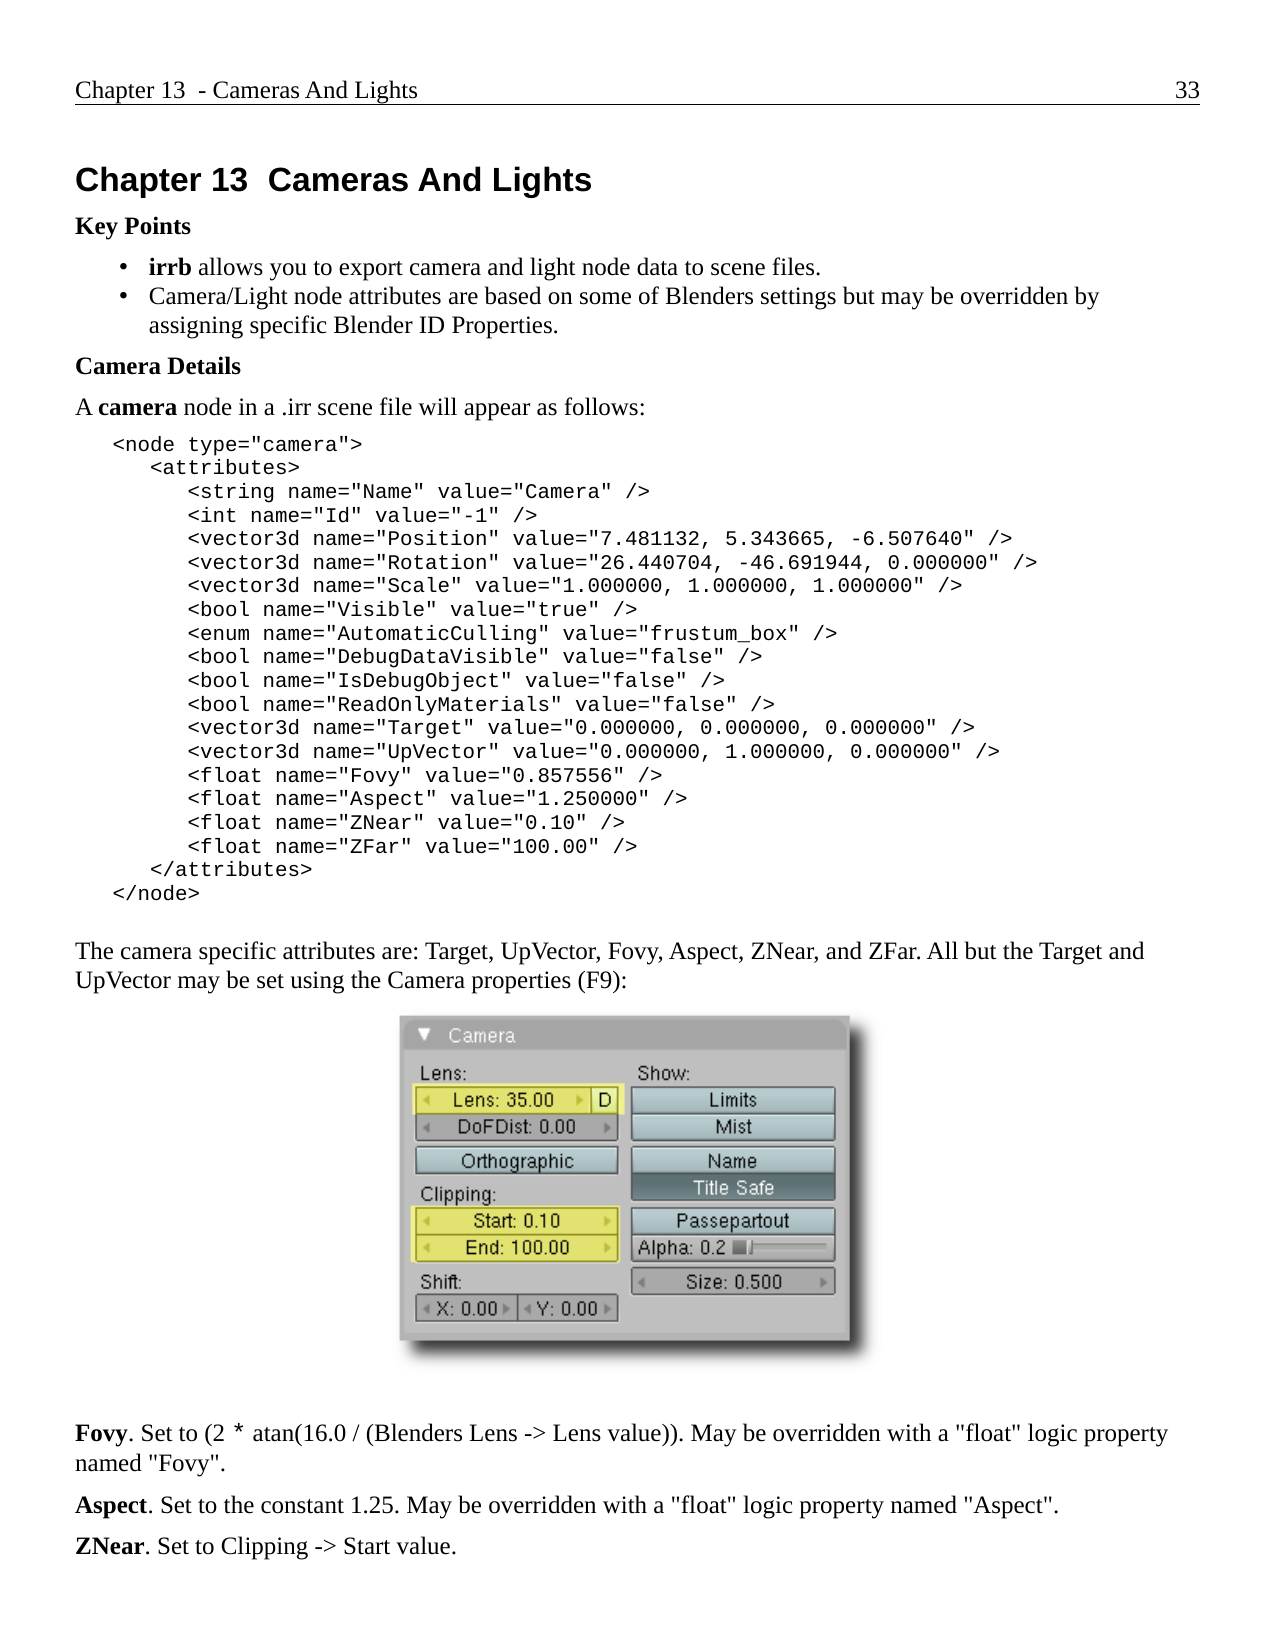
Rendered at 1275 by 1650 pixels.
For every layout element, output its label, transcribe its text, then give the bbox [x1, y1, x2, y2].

subtitle Cameras And Lights [75, 160, 1200, 199]
text <float name="Fovy" value="0.857556" /> [75, 765, 1200, 788]
picture [389, 1006, 886, 1377]
text ZNear. Set to Clipping -> Start value. [75, 1531, 1200, 1560]
text <enum name="AutomaticCulling" value="frustum_box" /> [75, 623, 1200, 646]
text The camera specific attributes are: Target, UpVector, Fovy, Aspect, ZNear, and ZFar. All but the Target and UpVector may be set using the Camera properties (F9): [75, 936, 1200, 993]
text <vector3d name="UpVector" value="0.000000, 1.000000, 0.000000" /> [75, 741, 1200, 765]
text A camera node in a .irr scene file will appear as follows: [75, 392, 1200, 421]
text <float name="Aspect" value="1.250000" /> [75, 788, 1200, 812]
text </attributes> [75, 859, 1200, 883]
text <float name="ZFar" value="100.00" /> [75, 836, 1200, 859]
text <int name="Id" value="-1" /> [75, 504, 1200, 528]
text <vector3d name="Position" value="7.481132, 5.343665, -6.507640" /> [75, 528, 1200, 552]
text </node> [75, 883, 1200, 907]
text <string name="Name" value="Camera" /> [75, 481, 1200, 504]
text Key Points [75, 211, 1200, 240]
text <vector3d name="Scale" value="1.000000, 1.000000, 1.000000" /> [75, 576, 1200, 599]
text <bool name="ReadOnlyMaterials" value="false" /> [75, 694, 1200, 717]
text Aspect. Set to the constant 1.25. May be overridden with a "float" logic property named "Aspect". [75, 1490, 1200, 1518]
text <attributes> [75, 457, 1200, 481]
text <bool name="IsDebugObject" value="false" /> [75, 670, 1200, 694]
text <bool name="DebugDataVisible" value="false" /> [75, 646, 1200, 670]
text Fovy. Set to (2 * atan(16.0 / (Blenders Lens -> Lens value)). May be overridden with a "float" logic property named "Fovy". [75, 1418, 1200, 1477]
text <bool name="Visible" value="true" /> [75, 599, 1200, 623]
list irrb allows you to export camera and light node data to scene files. [119, 252, 1200, 281]
text <float name="ZNear" value="0.10" /> [75, 812, 1200, 836]
text <vector3d name="Rotation" value="26.440704, -46.691944, 0.000000" /> [75, 552, 1200, 576]
list Camera/Light node attributes are based on some of Blenders settings but may be overridden by assigning specific Blender ID Properties. [119, 281, 1200, 339]
text <vector3d name="Target" value="0.000000, 0.000000, 0.000000" /> [75, 717, 1200, 741]
text <node type="camera"> [75, 434, 1200, 457]
text Camera Details [75, 351, 1200, 380]
